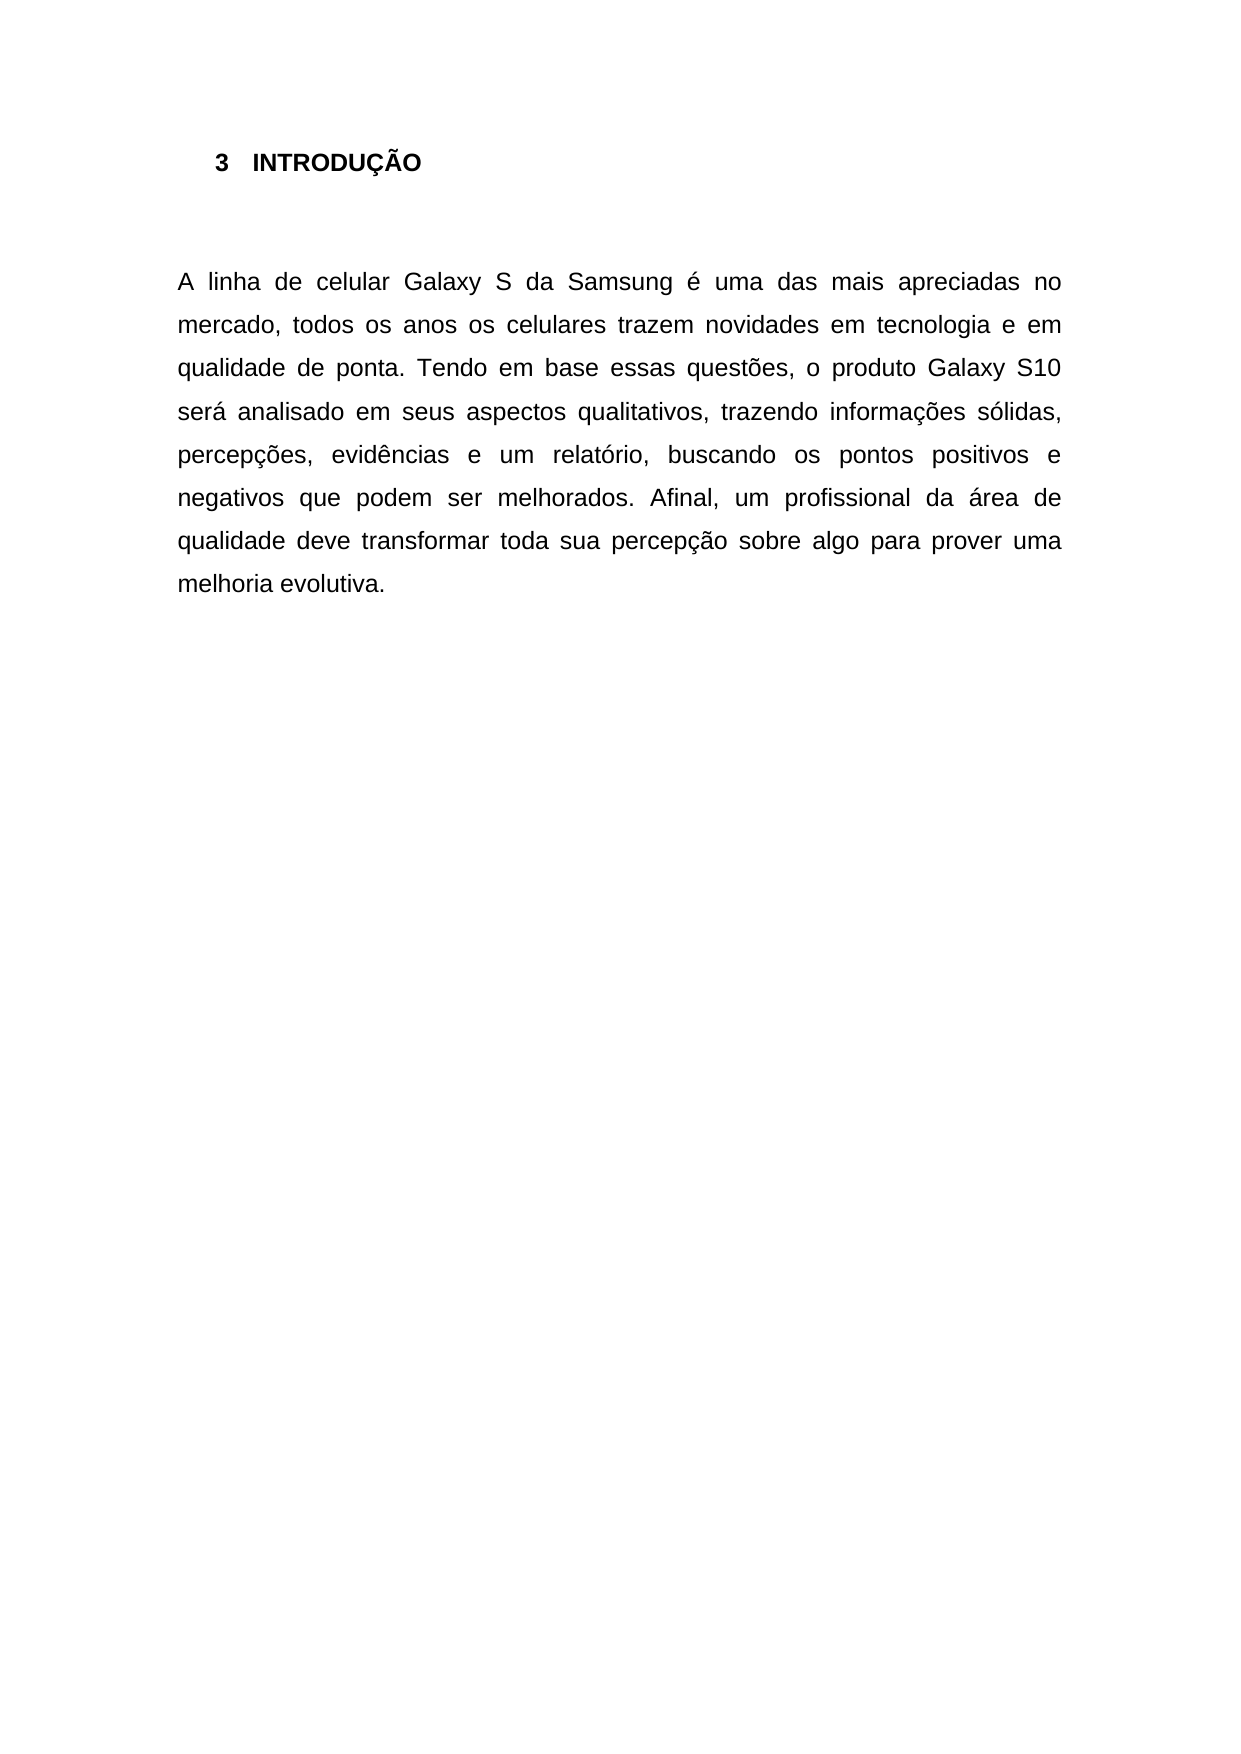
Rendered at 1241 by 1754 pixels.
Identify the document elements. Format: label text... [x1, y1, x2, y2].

text A linha de celular Galaxy S da Samsung é uma das mais apreciadas no mercado, todos os anos os celulares trazem novidades em tecnologia e em qualidade de ponta. Tendo em base essas questões, o produto Galaxy S10 será analisado em seus aspectos qualitativos, trazendo informações sólidas, percepções, evidências e um relatório, buscando os pontos positivos e negativos que podem ser melhorados. Afinal, um profissional da área de qualidade deve transformar toda sua percepção sobre algo para prover uma melhoria evolutiva. [177, 267, 1063, 598]
subtitle INTRODUÇÃO [215, 148, 1063, 176]
